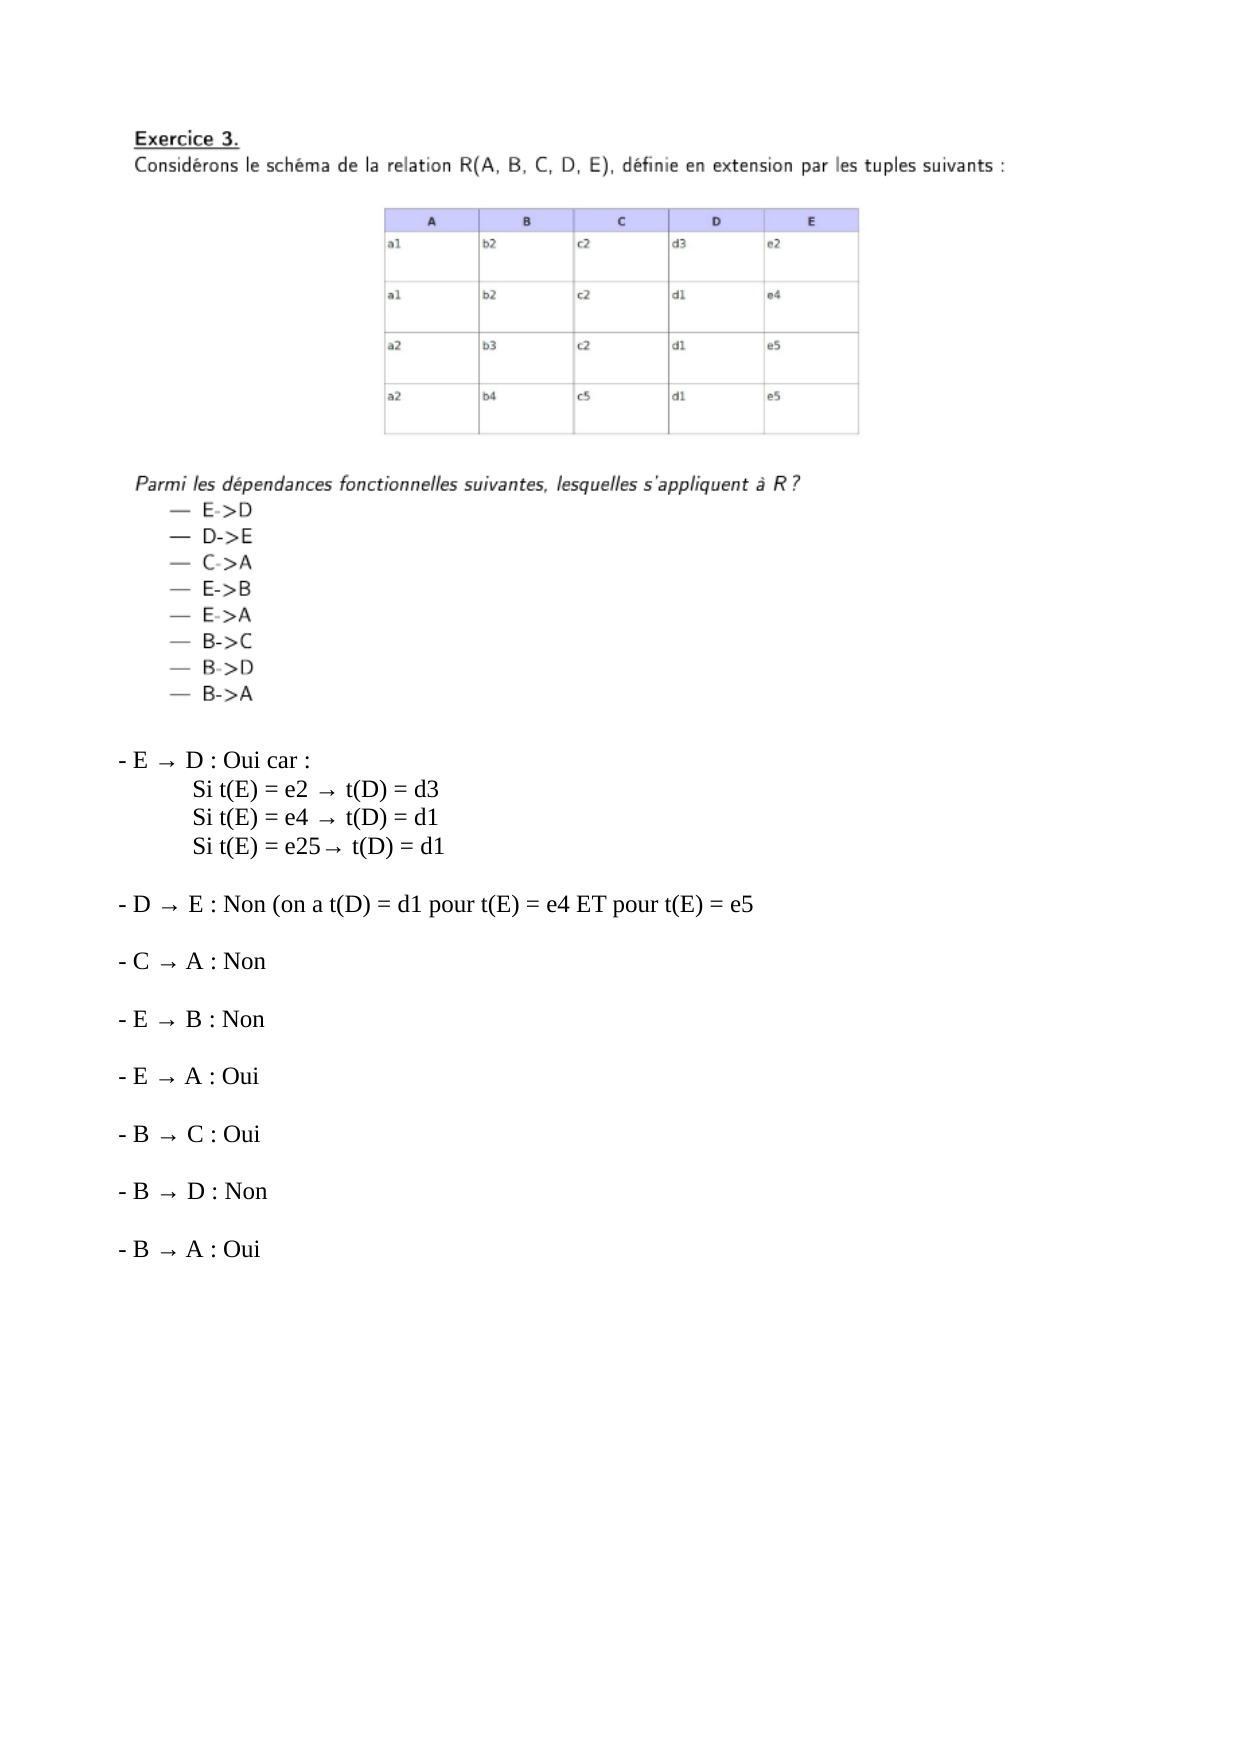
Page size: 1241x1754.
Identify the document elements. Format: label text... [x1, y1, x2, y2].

text Si t(E) = e2 → t(D) = d3 [118, 774, 1122, 802]
text - B → D : Non [118, 1176, 1122, 1205]
picture [118, 118, 1123, 717]
text - B → A : Oui [118, 1234, 1122, 1262]
text - E → D : Oui car : [118, 745, 1122, 774]
text Si t(E) = e4 → t(D) = d1 [118, 802, 1122, 831]
text - E → A : Oui [118, 1061, 1122, 1090]
text Si t(E) = e25→ t(D) = d1 [118, 831, 1122, 860]
text - B → C : Oui [118, 1119, 1122, 1147]
text - D → E : Non (on a t(D) = d1 pour t(E) = e4 ET pour t(E) = e5 [118, 889, 1122, 917]
text - E → B : Non [118, 1004, 1122, 1032]
text - C → A : Non [118, 946, 1122, 975]
